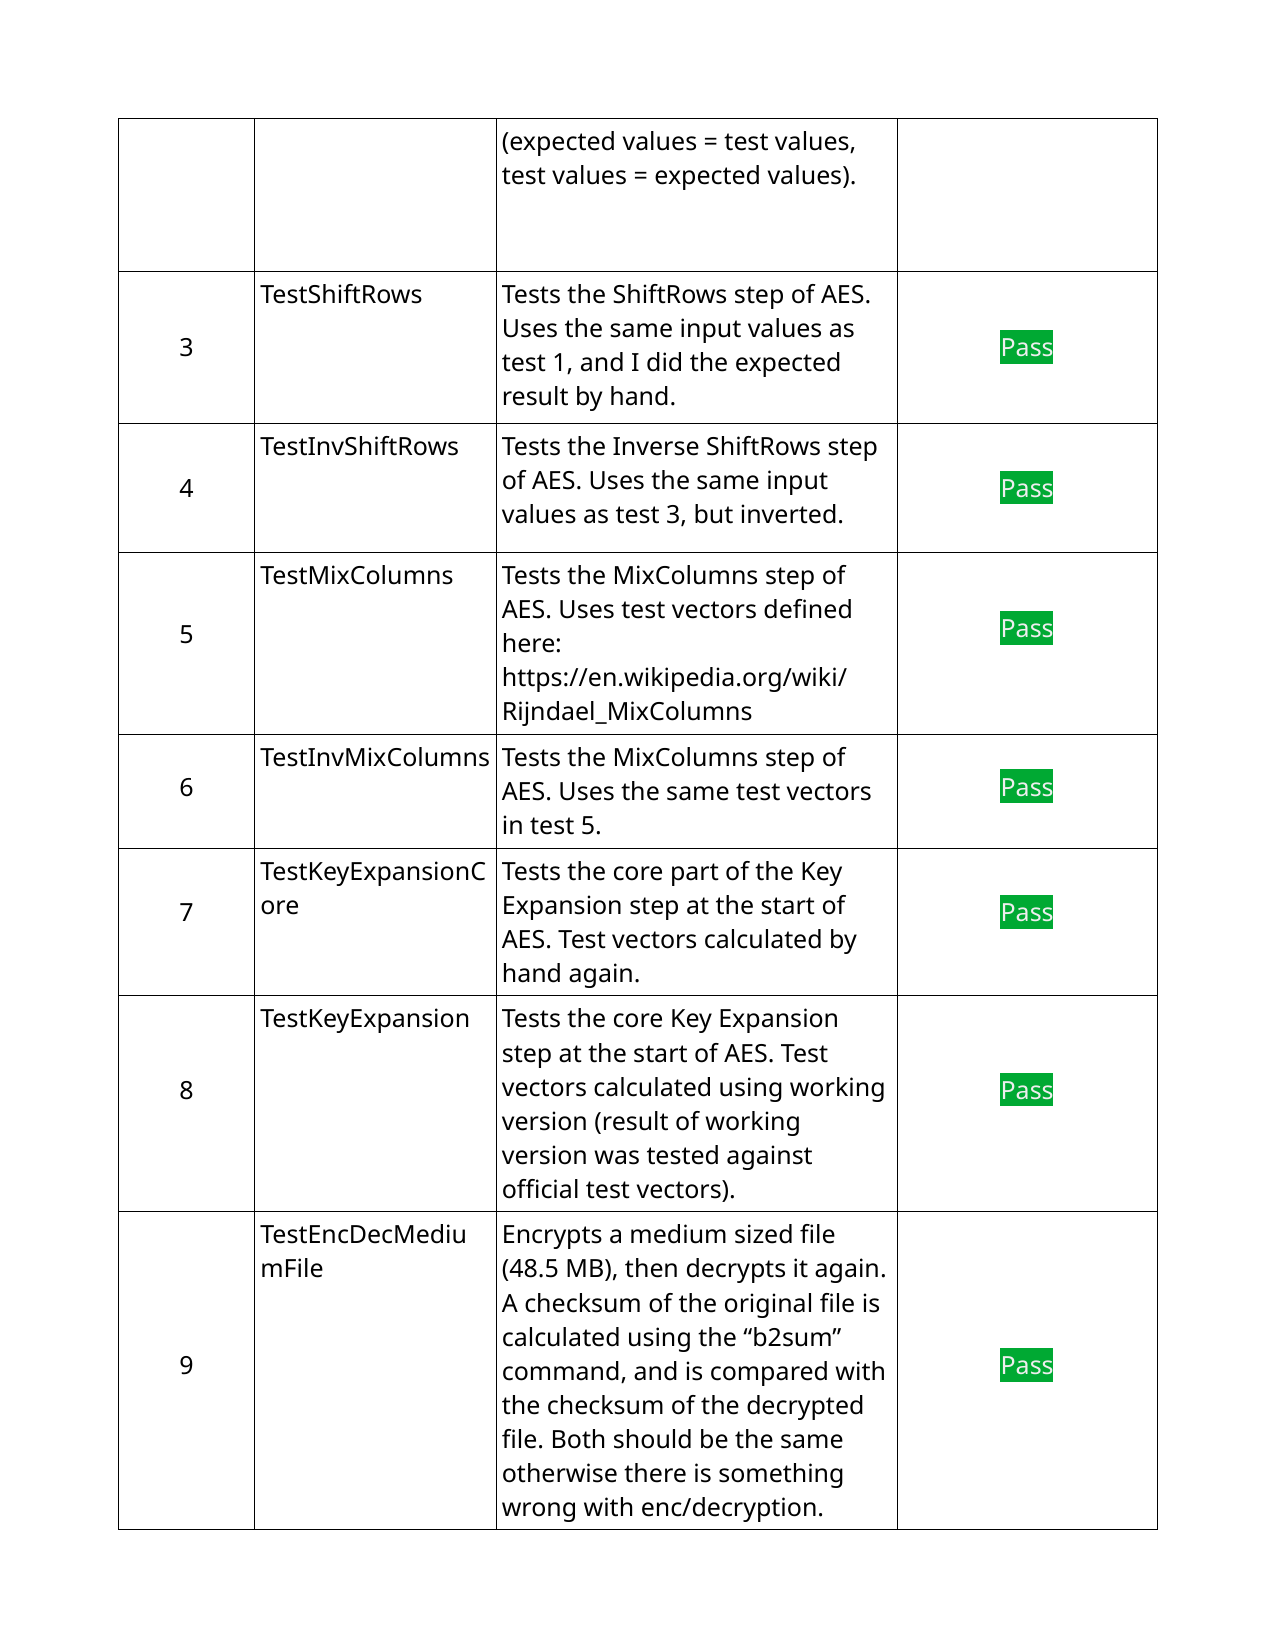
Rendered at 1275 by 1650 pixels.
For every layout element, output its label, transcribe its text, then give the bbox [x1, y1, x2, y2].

table_cell Pass [898, 424, 1157, 552]
table_cell TestInvMixColumns [255, 735, 496, 847]
table_cell Pass [898, 849, 1157, 995]
table_cell [898, 119, 1157, 271]
table_cell TestKeyExpansionCore [255, 849, 496, 995]
table_cell (expected values = test values, test values = expected values). [497, 119, 897, 271]
table_cell 4 [119, 424, 254, 552]
table_cell Pass [898, 996, 1157, 1211]
table_cell TestKeyExpansion [255, 996, 496, 1211]
table_cell Pass [898, 735, 1157, 847]
table_cell Encrypts a medium sized file (48.5 MB), then decrypts it again. A checksum of the original file is calculated using the “b2sum” command, and is compared with the checksum of the decrypted file. Both should be the same otherwise there is something wrong with enc/decryption. [497, 1212, 897, 1529]
table_cell Tests the ShiftRows step of AES. Uses the same input values as test 1, and I did the expected result by hand. [497, 272, 897, 423]
table_cell TestEncDecMediumFile [255, 1212, 496, 1529]
table_cell TestShiftRows [255, 272, 496, 423]
table_cell 7 [119, 849, 254, 995]
table_cell Tests the MixColumns step of AES. Uses the same test vectors in test 5. [497, 735, 897, 847]
table_cell 5 [119, 553, 254, 734]
table_cell 3 [119, 272, 254, 423]
table_cell Tests the core Key Expansion step at the start of AES. Test vectors calculated using working version (result of working version was tested against official test vectors). [497, 996, 897, 1211]
table_cell [119, 119, 254, 271]
table_cell 9 [119, 1212, 254, 1529]
table_cell Tests the MixColumns step of AES. Uses test vectors defined here: https://en.wikipedia.org/wiki/Rijndael_MixColumns [497, 553, 897, 734]
table_cell 6 [119, 735, 254, 847]
table_cell Pass [898, 272, 1157, 423]
table_cell Tests the Inverse ShiftRows step of AES. Uses the same input values as test 3, but inverted. [497, 424, 897, 552]
table_cell TestMixColumns [255, 553, 496, 734]
table_cell Pass [898, 553, 1157, 734]
table_cell [255, 119, 496, 271]
table_cell TestInvShiftRows [255, 424, 496, 552]
table_cell Tests the core part of the Key Expansion step at the start of AES. Test vectors calculated by hand again. [497, 849, 897, 995]
table_cell Pass [898, 1212, 1157, 1529]
table_cell 8 [119, 996, 254, 1211]
